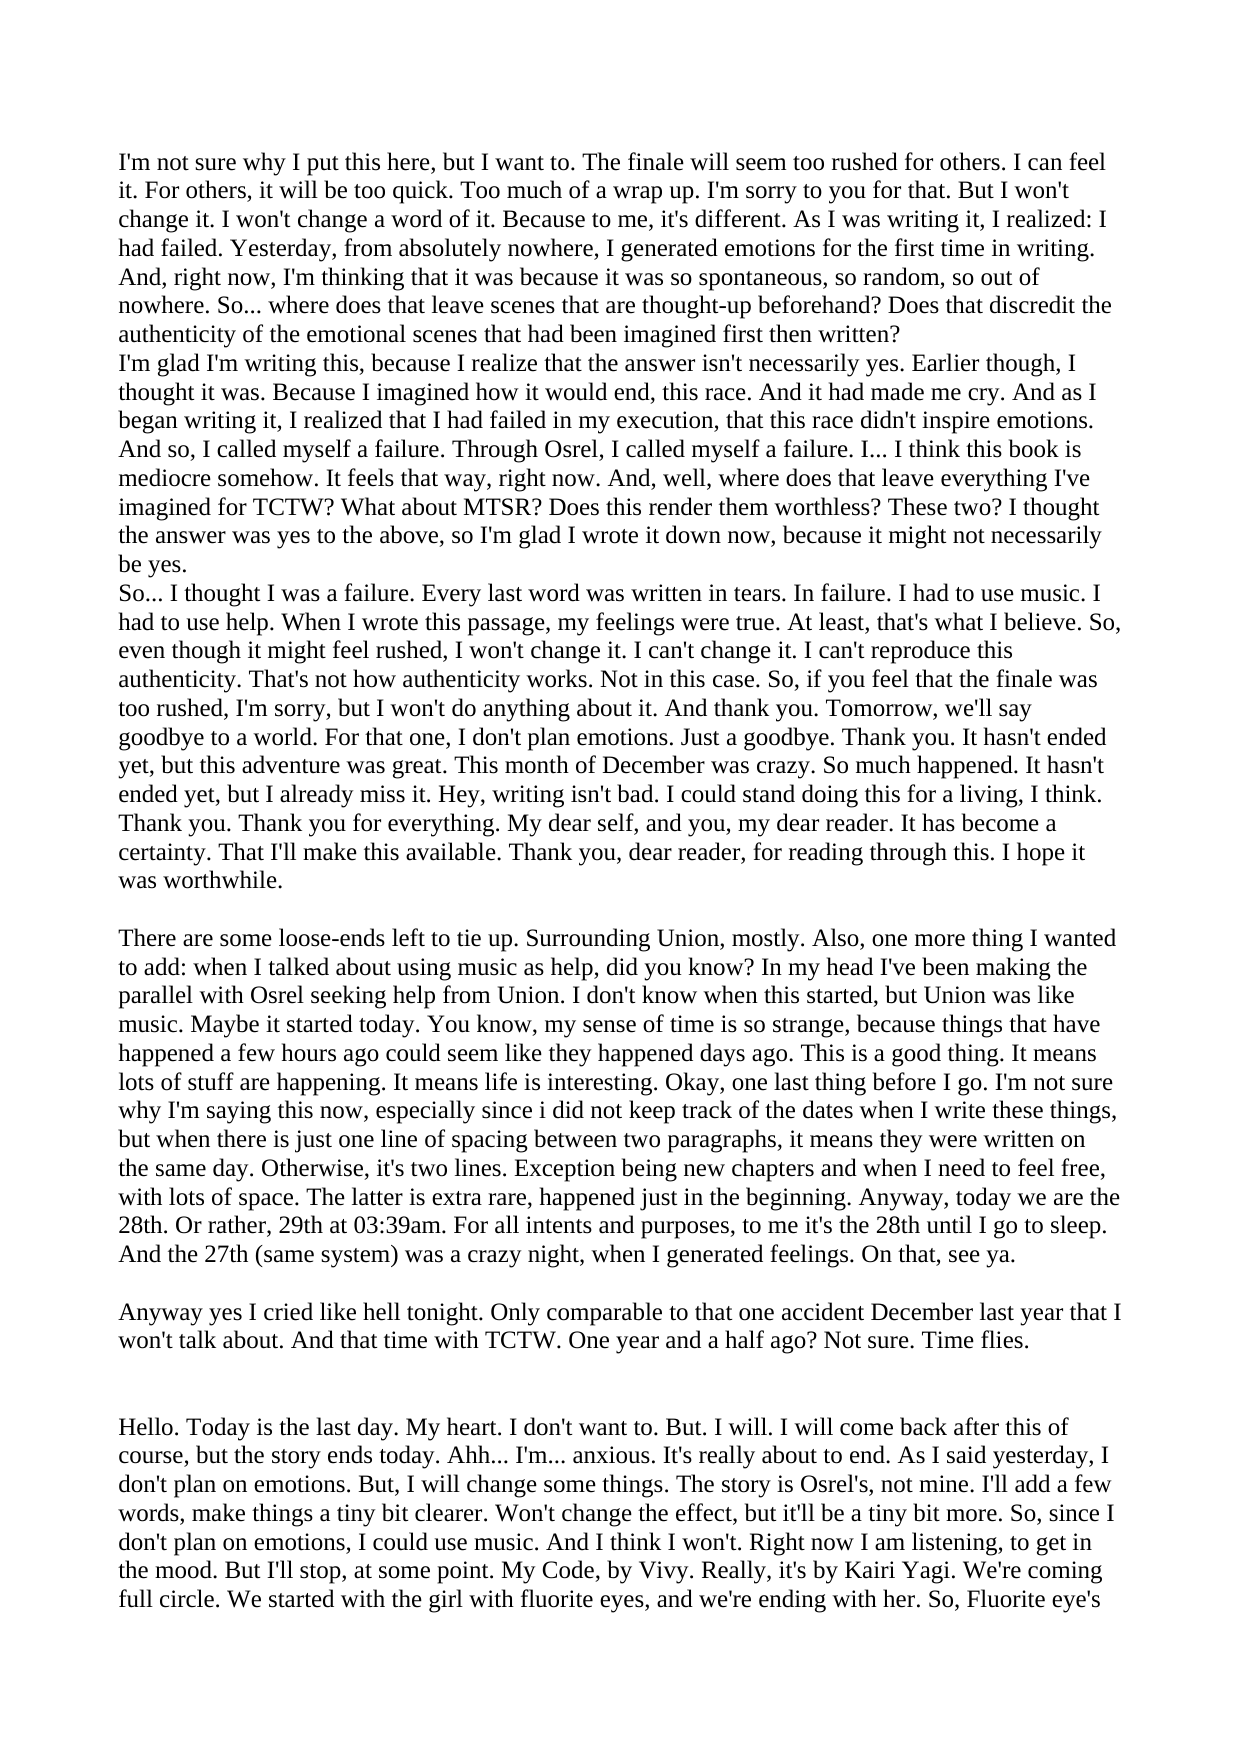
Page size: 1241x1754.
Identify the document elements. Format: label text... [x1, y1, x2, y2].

text So... I thought I was a failure. Every last word was written in tears. In failure. I had to use music. I had to use help. When I wrote this passage, my feelings were true. At least, that's what I believe. So, even though it might feel rushed, I won't change it. I can't change it. I can't reproduce this authenticity. That's not how authenticity works. Not in this case. So, if you feel that the finale was too rushed, I'm sorry, but I won't do anything about it. And thank you. Tomorrow, we'll say goodbye to a world. For that one, I don't plan emotions. Just a goodbye. Thank you. It hasn't ended yet, but this adventure was great. This month of December was crazy. So much happened. It hasn't ended yet, but I already miss it. Hey, writing isn't bad. I could stand doing this for a living, I think. Thank you. Thank you for everything. My dear self, and you, my dear reader. It has become a certainty. That I'll make this available. Thank you, dear reader, for reading through this. I hope it was worthwhile. [118, 578, 1122, 894]
text There are some loose-ends left to tie up. Surrounding Union, mostly. Also, one more thing I wanted to add: when I talked about using music as help, did you know? In my head I've been making the parallel with Osrel seeking help from Union. I don't know when this started, but Union was like music. Maybe it started today. You know, my sense of time is so strange, because things that have happened a few hours ago could seem like they happened days ago. This is a good thing. It means lots of stuff are happening. It means life is interesting. Okay, one last thing before I go. I'm not sure why I'm saying this now, especially since i did not keep track of the dates when I write these things, but when there is just one line of spacing between two paragraphs, it means they were written on the same day. Otherwise, it's two lines. Exception being new chapters and when I need to feel free, with lots of space. The latter is extra rare, happened just in the beginning. Anyway, today we are the 28th. Or rather, 29th at 03:39am. For all intents and purposes, to me it's the 28th until I go to sleep. And the 27th (same system) was a crazy night, when I generated feelings. On that, see ya. [118, 923, 1122, 1268]
text Anyway yes I cried like hell tonight. Only comparable to that one accident December last year that I won't talk about. And that time with TCTW. One year and a half ago? Not sure. Time flies. [118, 1297, 1122, 1354]
text Hello. Today is the last day. My heart. I don't want to. But. I will. I will come back after this of course, but the story ends today. Ahh... I'm... anxious. It's really about to end. As I said yesterday, I don't plan on emotions. But, I will change some things. The story is Osrel's, not mine. I'll add a few words, make things a tiny bit clearer. Won't change the effect, but it'll be a tiny bit more. So, since I don't plan on emotions, I could use music. And I think I won't. Right now I am listening, to get in the mood. But I'll stop, at some point. My Code, by Vivy. Really, it's by Kairi Yagi. We're coming full circle. We started with the girl with fluorite eyes, and we're ending with her. So, Fluorite eye's [118, 1412, 1122, 1613]
text I'm glad I'm writing this, because I realize that the answer isn't necessarily yes. Earlier though, I thought it was. Because I imagined how it would end, this race. And it had made me cry. And as I began writing it, I realized that I had failed in my execution, that this race didn't inspire emotions. And so, I called myself a failure. Through Osrel, I called myself a failure. I... I think this book is mediocre somehow. It feels that way, right now. And, well, where does that leave everything I've imagined for TCTW? What about MTSR? Does this render them worthless? These two? I thought the answer was yes to the above, so I'm glad I wrote it down now, because it might not necessarily be yes. [118, 348, 1122, 578]
text I'm not sure why I put this here, but I want to. The finale will seem too rushed for others. I can feel it. For others, it will be too quick. Too much of a wrap up. I'm sorry to you for that. But I won't change it. I won't change a word of it. Because to me, it's different. As I was writing it, I realized: I had failed. Yesterday, from absolutely nowhere, I generated emotions for the first time in writing. And, right now, I'm thinking that it was because it was so spontaneous, so random, so out of nowhere. So... where does that leave scenes that are thought-up beforehand? Does that discredit the authenticity of the emotional scenes that had been imagined first then written? [118, 147, 1122, 348]
